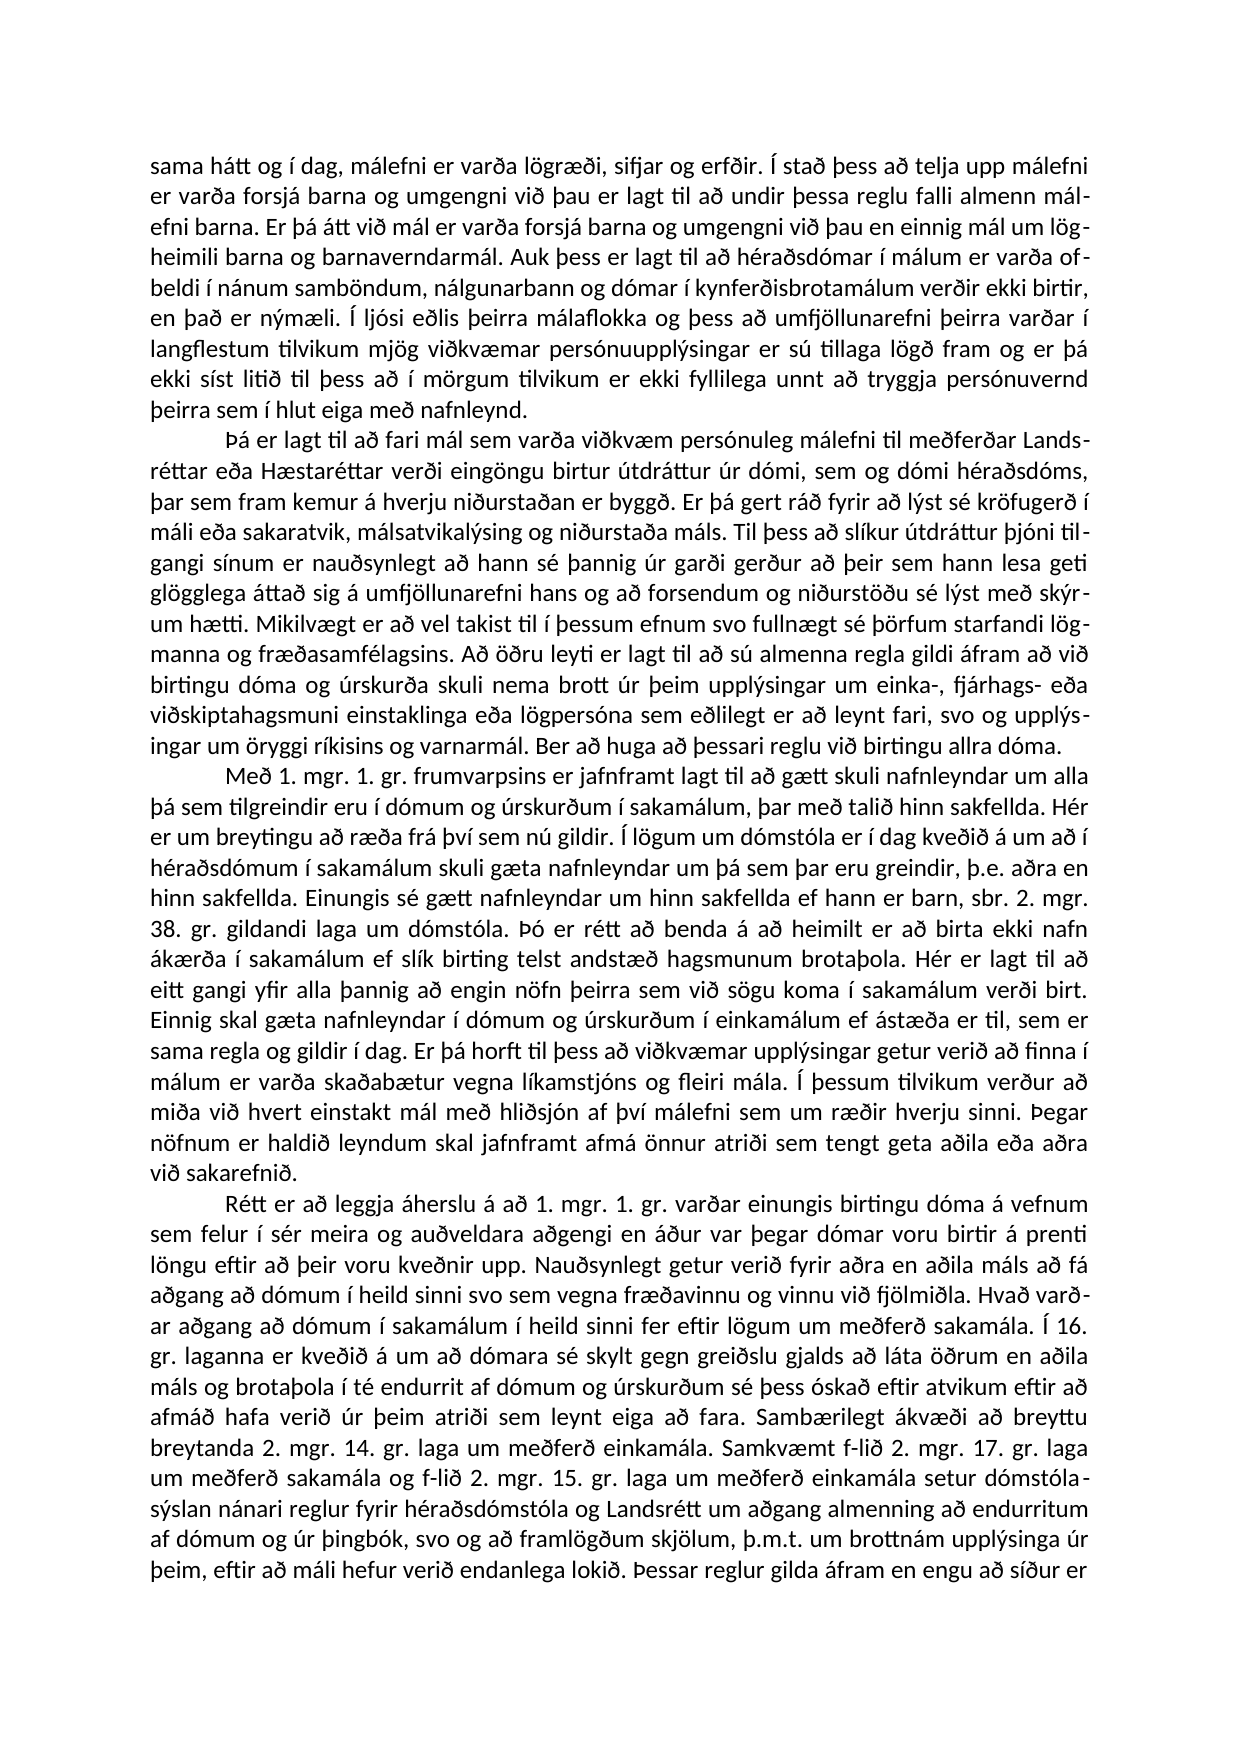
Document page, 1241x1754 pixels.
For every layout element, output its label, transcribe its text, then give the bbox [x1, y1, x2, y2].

text Rétt er að leggja áherslu á að 1. mgr. 1. gr. varðar einungis birtingu dóma á vefnum sem felur í sér meira og auðveldara aðgengi en áður var þegar dómar voru birtir á prenti löngu eftir að þeir voru kveðnir upp. Nauðsynlegt getur verið fyrir aðra en aðila máls að fá aðgang að dómum í heild sinni svo sem vegna fræðavinnu og vinnu við fjölmiðla. Hvað varð­ar aðgang að dómum í sakamálum í heild sinni fer eftir lögum um meðferð sakamála. Í 16. gr. laganna er kveðið á um að dómara sé skylt gegn greiðslu gjalds að láta öðrum en aðila máls og brotaþola í té endurrit af dómum og úrskurðum sé þess óskað eftir atvikum eftir að afmáð hafa verið úr þeim atriði sem leynt eiga að fara. Sambærilegt ákvæði að breyttu breytanda 2. mgr. 14. gr. laga um meðferð einkamála. Samkvæmt f-lið 2. mgr. 17. gr. laga um meðferð sakamála og f-lið 2. mgr. 15. gr. laga um meðferð einkamála setur dómstóla­sýslan nánari reglur fyrir héraðsdómstóla og Landsrétt um aðgang almenning að endurritum af dómum og úr þingbók, svo og að framlögðum skjölum, þ.m.t. um brottnám upplýsinga úr þeim, eftir að máli hefur verið endanlega lokið. Þessar reglur gilda áfram en engu að síður er [150, 1188, 1090, 1584]
text Með 1. mgr. 1. gr. frumvarpsins er jafnframt lagt til að gætt skuli nafnleyndar um alla þá sem tilgreindir eru í dómum og úrskurðum í sakamálum, þar með talið hinn sakfellda. Hér er um breytingu að ræða frá því sem nú gildir. Í lögum um dómstóla er í dag kveðið á um að í héraðsdómum í sakamálum skuli gæta nafnleyndar um þá sem þar eru greindir, þ.e. aðra en hinn sakfellda. Einungis sé gætt nafnleyndar um hinn sakfellda ef hann er barn, sbr. 2. mgr. 38. gr. gildandi laga um dómstóla. Þó er rétt að benda á að heimilt er að birta ekki nafn ákærða í sakamálum ef slík birting telst andstæð hagsmunum brotaþola. Hér er lagt til að eitt gangi yfir alla þannig að engin nöfn þeirra sem við sögu koma í sakamálum verði birt. Einnig skal gæta nafnleyndar í dómum og úrskurðum í einkamálum ef ástæða er til, sem er sama regla og gildir í dag. Er þá horft til þess að viðkvæmar upplýsingar getur verið að finna í málum er varða skaðabætur vegna líkamstjóns og fleiri mála. Í þessum tilvikum verður að miða við hvert einstakt mál með hliðsjón af því málefni sem um ræðir hverju sinni. Þegar nöfnum er haldið leyndum skal jafnframt afmá önnur atriði sem tengt geta aðila eða aðra við sakarefnið. [150, 760, 1090, 1188]
text sama hátt og í dag, málefni er varða lögræði, sifjar og erfðir. Í stað þess að telja upp málefni er varða forsjá barna og umgengni við þau er lagt til að undir þessa reglu falli almenn mál­efni barna. Er þá átt við mál er varða forsjá barna og umgengni við þau en einnig mál um lög­heimili barna og barnaverndarmál. Auk þess er lagt til að héraðsdómar í málum er varða of­beldi í nánum samböndum, nálgunarbann og dómar í kynferðisbrotamálum verðir ekki birtir, en það er nýmæli. Í ljósi eðlis þeirra málaflokka og þess að umfjöllunarefni þeirra varðar í langflestum tilvikum mjög viðkvæmar persónuupplýsingar er sú tillaga lögð fram og er þá ekki síst litið til þess að í mörgum tilvikum er ekki fyllilega unnt að tryggja persónuvernd þeirra sem í hlut eiga með nafnleynd. [150, 150, 1090, 425]
text Þá er lagt til að fari mál sem varða viðkvæm persónuleg málefni til meðferðar Lands­réttar eða Hæstaréttar verði eingöngu birtur útdráttur úr dómi, sem og dómi héraðsdóms, þar sem fram kemur á hverju niðurstaðan er byggð. Er þá gert ráð fyrir að lýst sé kröfugerð í máli eða sakaratvik, málsatvikalýsing og niðurstaða máls. Til þess að slíkur útdráttur þjóni til­gangi sínum er nauðsynlegt að hann sé þannig úr garði gerður að þeir sem hann lesa geti glögglega áttað sig á umfjöllunarefni hans og að forsendum og niðurstöðu sé lýst með skýr­um hætti. Mikilvægt er að vel takist til í þessum efnum svo fullnægt sé þörfum starfandi lög­manna og fræðasamfélagsins. Að öðru leyti er lagt til að sú almenna regla gildi áfram að við birtingu dóma og úrskurða skuli nema brott úr þeim upplýsingar um einka-, fjárhags- eða viðskiptahagsmuni einstaklinga eða lögpersóna sem eðlilegt er að leynt fari, svo og upplýs­ingar um öryggi ríkisins og varnarmál. Ber að huga að þessari reglu við birtingu allra dóma. [150, 425, 1090, 760]
